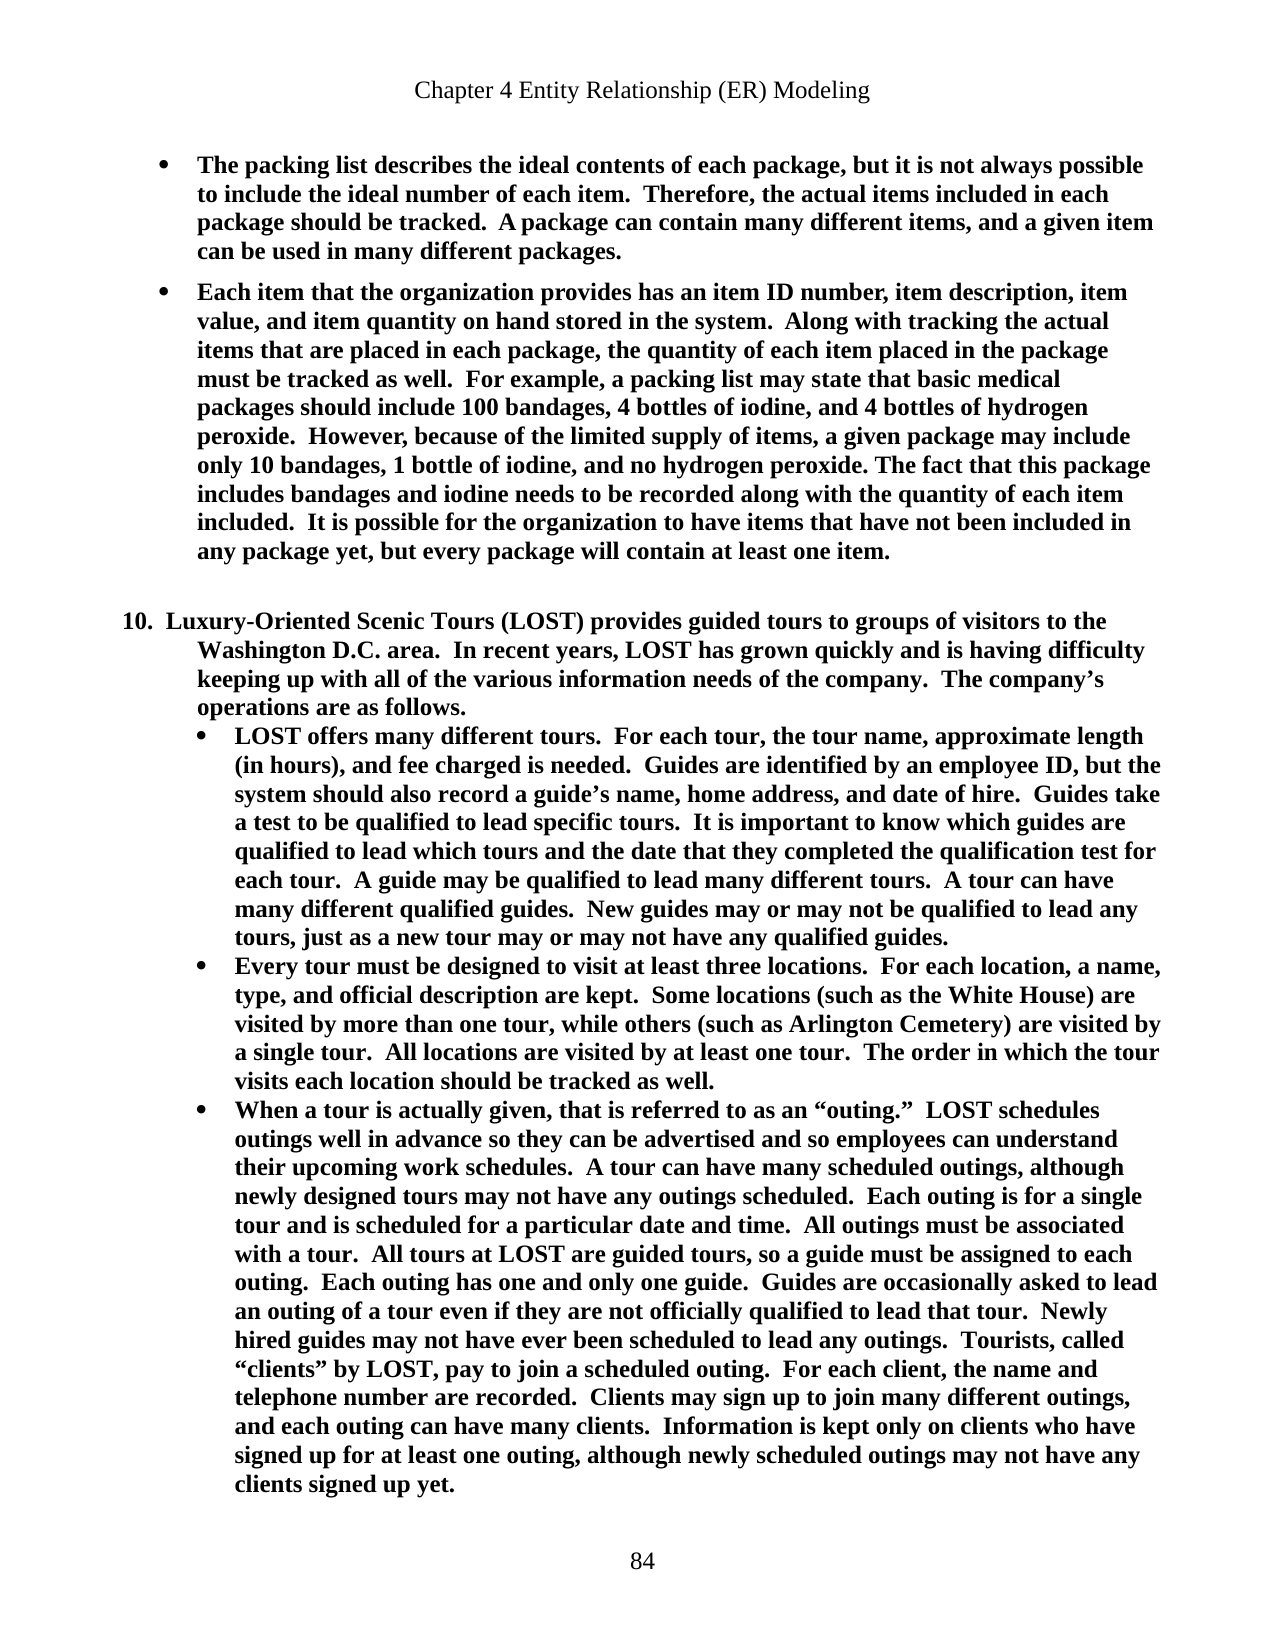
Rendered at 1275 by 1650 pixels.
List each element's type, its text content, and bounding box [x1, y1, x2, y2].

list LOST offers many different tours. For each tour, the tour name, approximate length (in hours), and fee charged is needed. Guides are identified by an employee ID, but the system should also record a guide’s name, home address, and date of hire. Guides take a test to be qualified to lead specific tours. It is important to know which guides are qualified to lead which tours and the date that they completed the qualification test for each tour. A guide may be qualified to lead many different tours. A tour can have many different qualified guides. New guides may or may not be qualified to lead any tours, just as a new tour may or may not have any qualified guides. [197, 721, 1162, 951]
list Each item that the organization provides has an item ID number, item description, item value, and item quantity on hand stored in the system. Along with tracking the actual items that are placed in each package, the quantity of each item placed in the package must be tracked as well. For example, a packing list may state that basic medical packages should include 100 bandages, 4 bottles of iodine, and 4 bottles of hydrogen peroxide. However, because of the limited supply of items, a given package may include only 10 bandages, 1 bottle of iodine, and no hydrogen peroxide. The fact that this package includes bandages and iodine needs to be recorded along with the quantity of each item included. It is possible for the organization to have items that have not been included in any package yet, but every package will contain at least one item. [159, 277, 1162, 565]
list When a tour is actually given, that is referred to as an “outing.” LOST schedules outings well in advance so they can be advertised and so employees can understand their upcoming work schedules. A tour can have many scheduled outings, although newly designed tours may not have any outings scheduled. Each outing is for a single tour and is scheduled for a particular date and time. All outings must be associated with a tour. All tours at LOST are guided tours, so a guide must be assigned to each outing. Each outing has one and only one guide. Guides are occasionally asked to lead an outing of a tour even if they are not officially qualified to lead that tour. Newly hired guides may not have ever been scheduled to lead any outings. Tourists, called “clients” by LOST, pay to join a scheduled outing. For each client, the name and telephone number are recorded. Clients may sign up to join many different outings, and each outing can have many clients. Information is kept only on clients who have signed up for at least one outing, although newly scheduled outings may not have any clients signed up yet. [197, 1095, 1162, 1497]
list Every tour must be designed to visit at least three locations. For each location, a name, type, and official description are kept. Some locations (such as the White House) are visited by more than one tour, while others (such as Arlington Cemetery) are visited by a single tour. All locations are visited by at least one tour. The order in which the tour visits each location should be tracked as well. [197, 951, 1162, 1095]
list The packing list describes the ideal contents of each package, but it is not always possible to include the ideal number of each item. Therefore, the actual items included in each package should be tracked. A package can contain many different items, and a given item can be used in many different packages. [159, 150, 1162, 265]
list 10. Luxury-Oriented Scenic Tours (LOST) provides guided tours to groups of visitors to the Washington D.C. area. In recent years, LOST has grown quickly and is having difficulty keeping up with all of the various information needs of the company. The company’s operations are as follows. [122, 606, 1162, 721]
